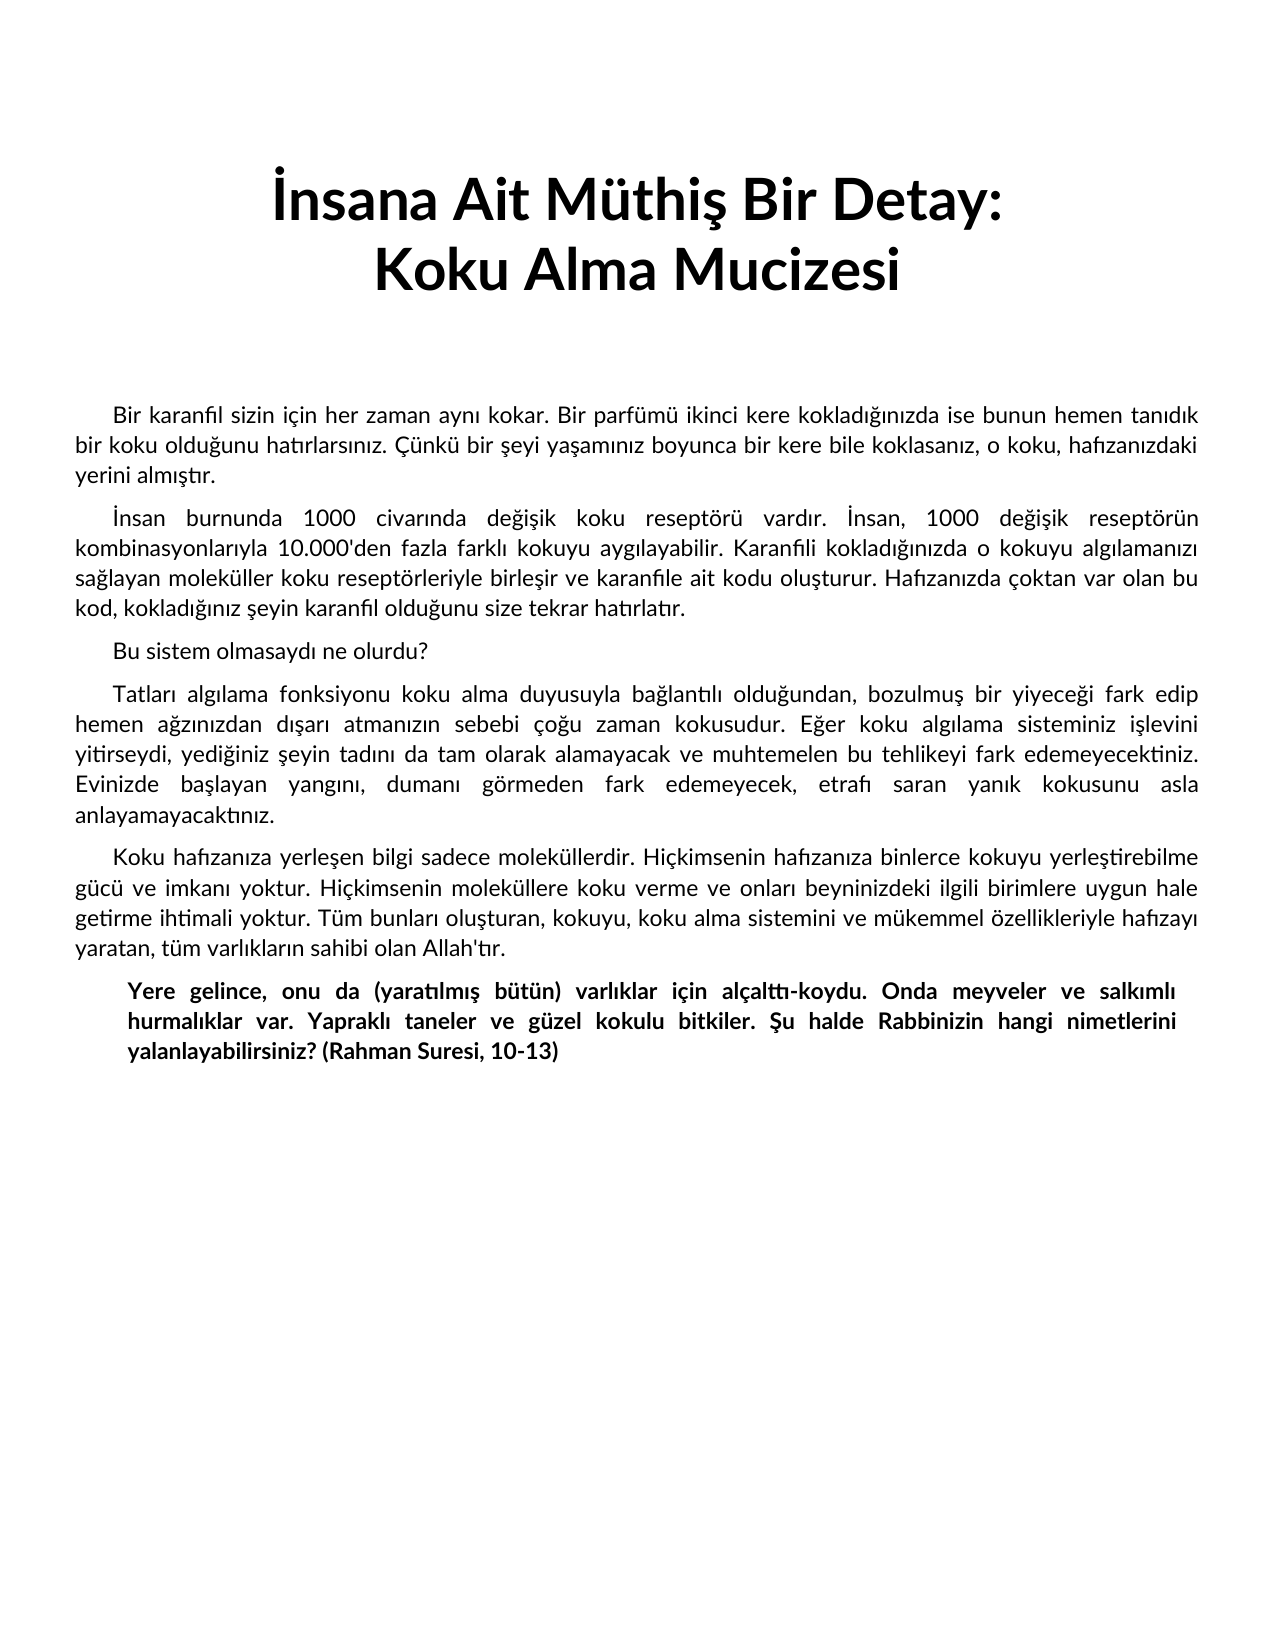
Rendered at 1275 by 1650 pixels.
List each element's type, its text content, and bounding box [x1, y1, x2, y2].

text Bir karanfil sizin için her zaman aynı kokar. Bir parfümü ikinci kere kokladığınızda ise bunun hemen tanıdık bir koku olduğunu hatırlarsınız. Çünkü bir şeyi yaşamınız boyunca bir kere bile koklasanız, o koku, hafızanızdaki yerini almıştır. [75, 400, 1200, 488]
subtitle İnsana Ait Müthiş Bir Detay: Koku Alma Mucizesi [75, 162, 1200, 302]
text İnsan burnunda 1000 civarında değişik koku reseptörü vardır. İnsan, 1000 değişik reseptörün kombinasyonlarıyla 10.000'den fazla farklı kokuyu aygılayabilir. Karanfili kokladığınızda o kokuyu algılamanızı sağlayan moleküller koku reseptörleriyle birleşir ve karanfile ait kodu oluşturur. Hafızanızda çoktan var olan bu kod, kokladığınız şeyin karanfil olduğunu size tekrar hatırlatır. [75, 503, 1200, 622]
text Koku hafızanıza yerleşen bilgi sadece moleküllerdir. Hiçkimsenin hafızanıza binlerce kokuyu yerleştirebilme gücü ve imkanı yoktur. Hiçkimsenin moleküllere koku verme ve onları beyninizdeki ilgili birimlere uygun hale getirme ihtimali yoktur. Tüm bunları oluşturan, kokuyu, koku alma sistemini ve mükemmel özellikleriyle hafızayı yaratan, tüm varlıkların sahibi olan Allah'tır. [75, 843, 1200, 961]
text Yere gelince, onu da (yaratılmış bütün) varlıklar için alçalttı-koydu. Onda meyveler ve salkımlı hurmalıklar var. Yapraklı taneler ve güzel kokulu bitkiler. Şu halde Rabbinizin hangi nimetlerini yalanlayabilirsiniz? (Rahman Suresi, 10-13) [127, 976, 1177, 1064]
text Tatları algılama fonksiyonu koku alma duyusuyla bağlantılı olduğundan, bozulmuş bir yiyeceği fark edip hemen ağzınızdan dışarı atmanızın sebebi çoğu zaman kokusudur. Eğer koku algılama sisteminiz işlevini yitirseydi, yediğiniz şeyin tadını da tam olarak alamayacak ve muhtemelen bu tehlikeyi fark edemeyecektiniz. Evinizde başlayan yangını, dumanı görmeden fark edemeyecek, etrafı saran yanık kokusunu asla anlayamayacaktınız. [75, 679, 1200, 828]
text Bu sistem olmasaydı ne olurdu? [75, 637, 1200, 664]
